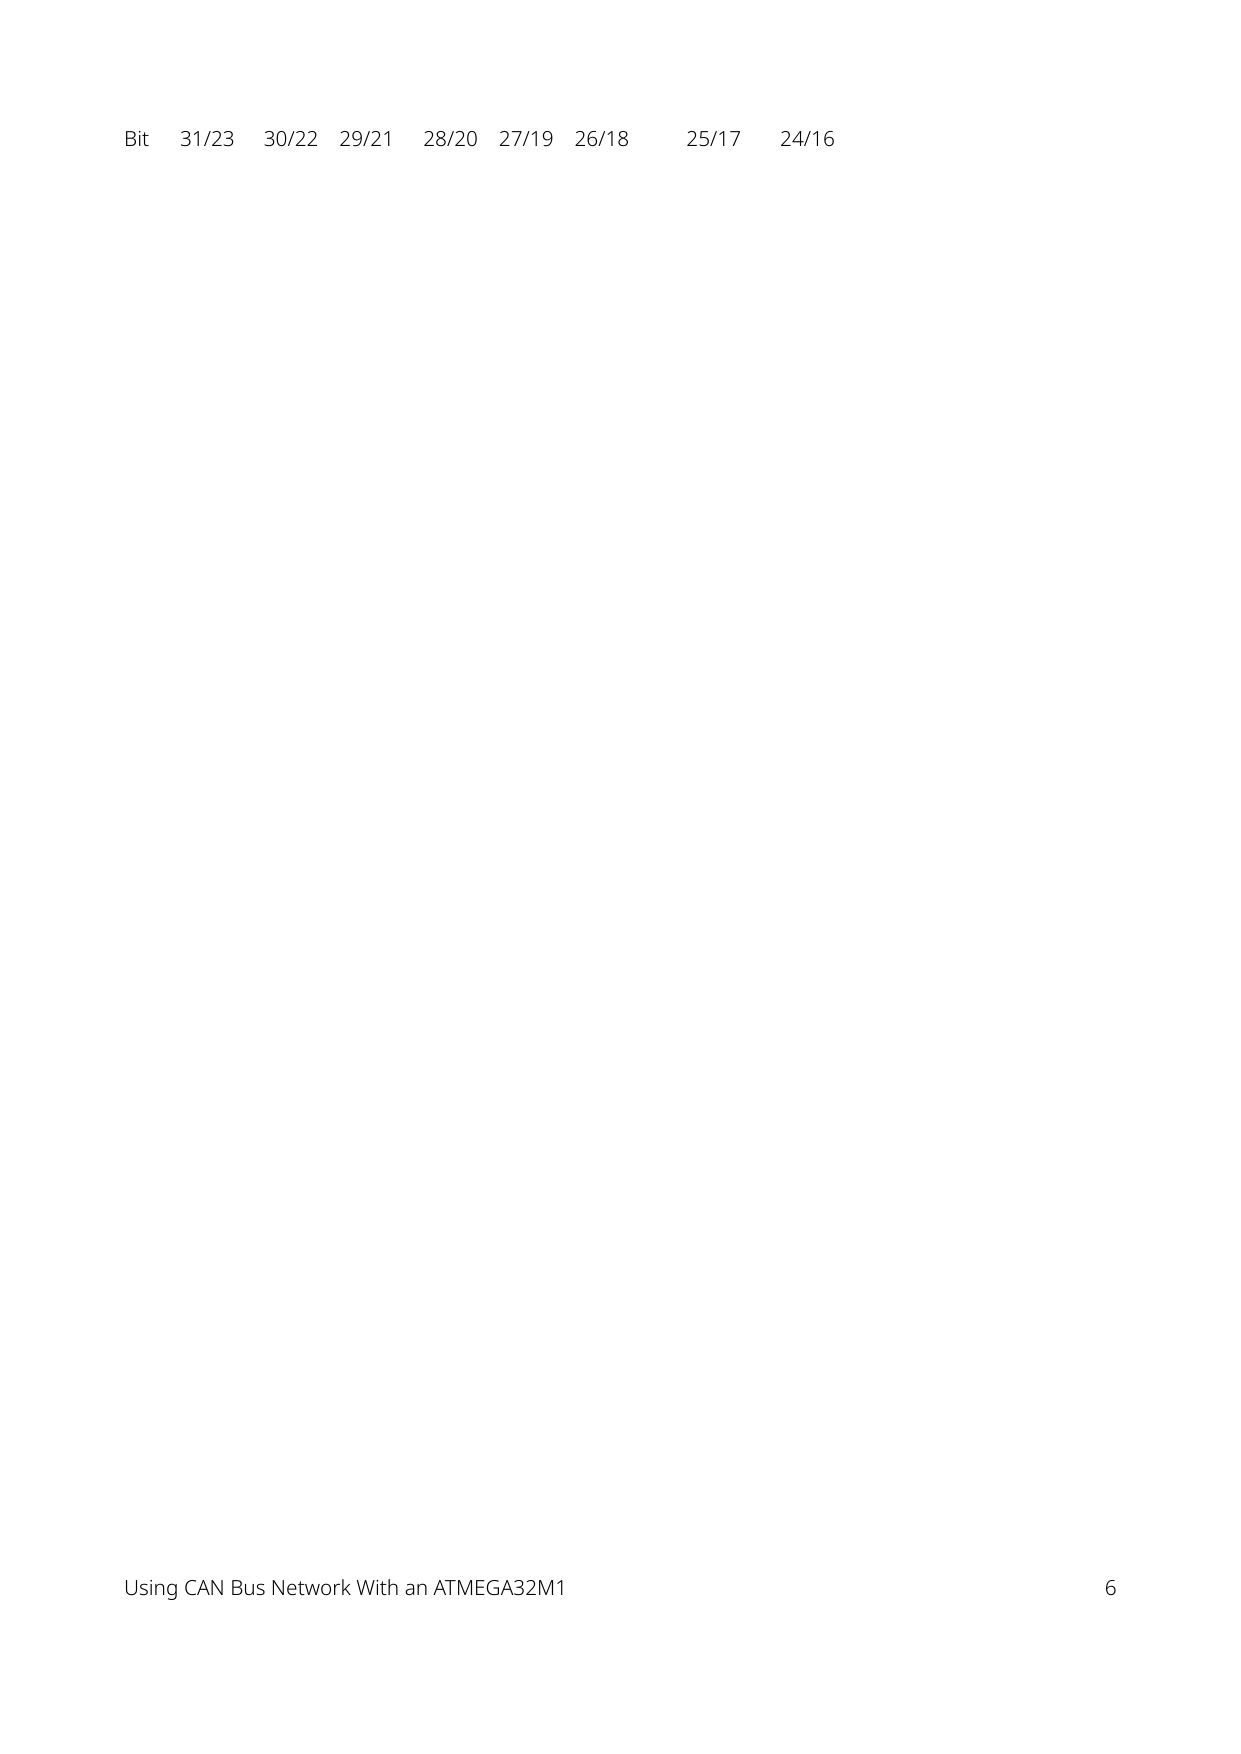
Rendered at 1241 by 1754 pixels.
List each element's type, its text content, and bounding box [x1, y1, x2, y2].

table_cell 29/21 [334, 118, 417, 158]
table_cell Bit [118, 118, 174, 158]
table_cell 31/23 [174, 118, 258, 158]
table_cell 28/20 [418, 118, 493, 158]
table_cell 27/19 [493, 118, 569, 158]
table_cell 24/16 [774, 118, 896, 158]
table_cell 26/18 [569, 118, 681, 158]
table_cell [896, 118, 1122, 158]
table_cell 30/22 [258, 118, 333, 158]
table_cell 25/17 [681, 118, 774, 158]
